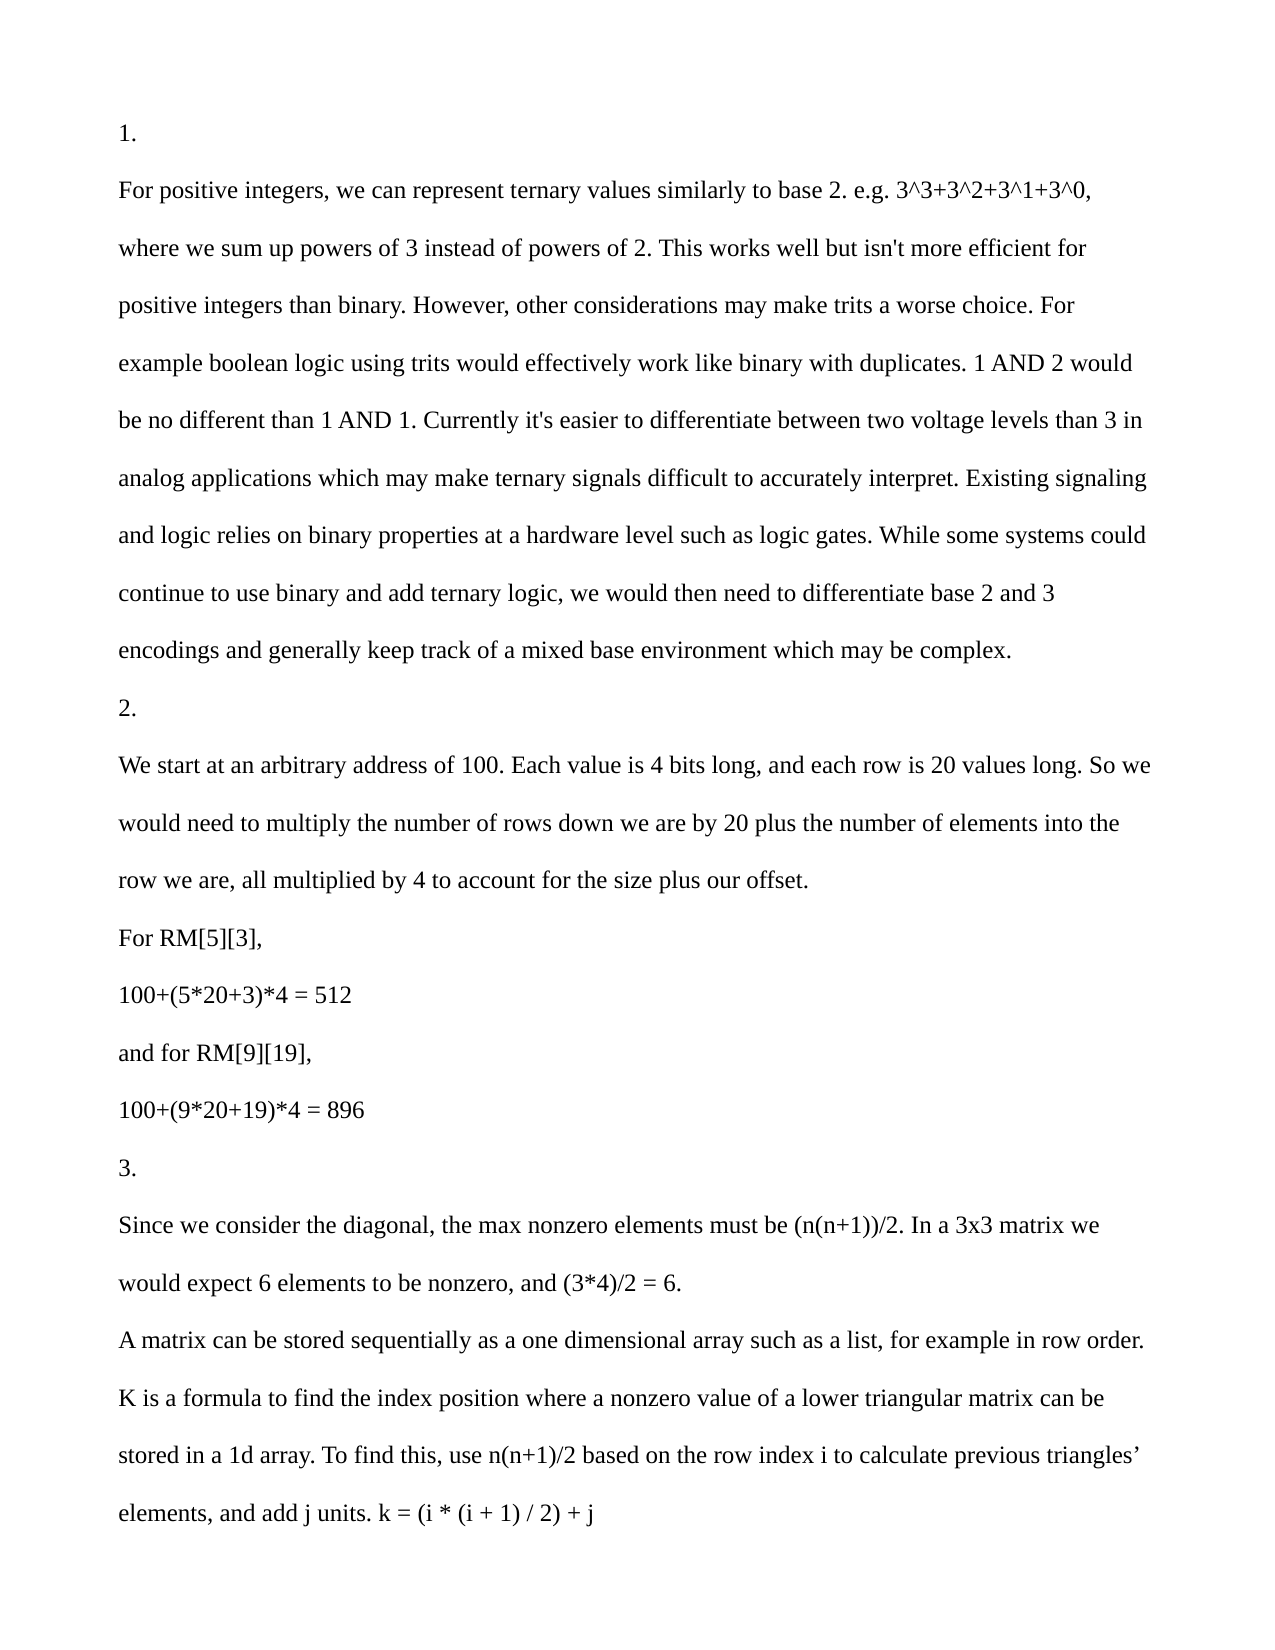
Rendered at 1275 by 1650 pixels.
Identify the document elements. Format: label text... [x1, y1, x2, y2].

text We start at an arbitrary address of 100. Each value is 4 bits long, and each row is 20 values long. So we would need to multiply the number of rows down we are by 20 plus the number of elements into the row we are, all multiplied by 4 to account for the size plus our offset. [118, 751, 1157, 894]
text and for RM[9][19], [118, 1038, 1157, 1067]
text For RM[5][3], [118, 923, 1157, 952]
text 100+(5*20+3)*4 = 512 [118, 981, 1157, 1009]
text 2. [118, 693, 1157, 722]
text For positive integers, we can represent ternary values similarly to base 2. e.g. 3^3+3^2+3^1+3^0, where we sum up powers of 3 instead of powers of 2. This works well but isn't more efficient for positive integers than binary. However, other considerations may make trits a worse choice. For example boolean logic using trits would effectively work like binary with duplicates. 1 AND 2 would be no different than 1 AND 1. Currently it's easier to differentiate between two voltage levels than 3 in analog applications which may make ternary signals difficult to accurately interpret. Existing signaling and logic relies on binary properties at a hardware level such as logic gates. While some systems could continue to use binary and add ternary logic, we would then need to differentiate base 2 and 3 encodings and generally keep track of a mixed base environment which may be complex. [118, 176, 1157, 664]
text A matrix can be stored sequentially as a one dimensional array such as a list, for example in row order. K is a formula to find the index position where a nonzero value of a lower triangular matrix can be stored in a 1d array. To find this, use n(n+1)/2 based on the row index i to calculate previous triangles’ elements, and add j units. k = (i * (i + 1) / 2) + j [118, 1326, 1157, 1527]
text 1. [118, 118, 1157, 147]
text Since we consider the diagonal, the max nonzero elements must be (n(n+1))/2. In a 3x3 matrix we would expect 6 elements to be nonzero, and (3*4)/2 = 6. [118, 1211, 1157, 1297]
text 100+(9*20+19)*4 = 896 [118, 1096, 1157, 1124]
text 3. [118, 1153, 1157, 1182]
